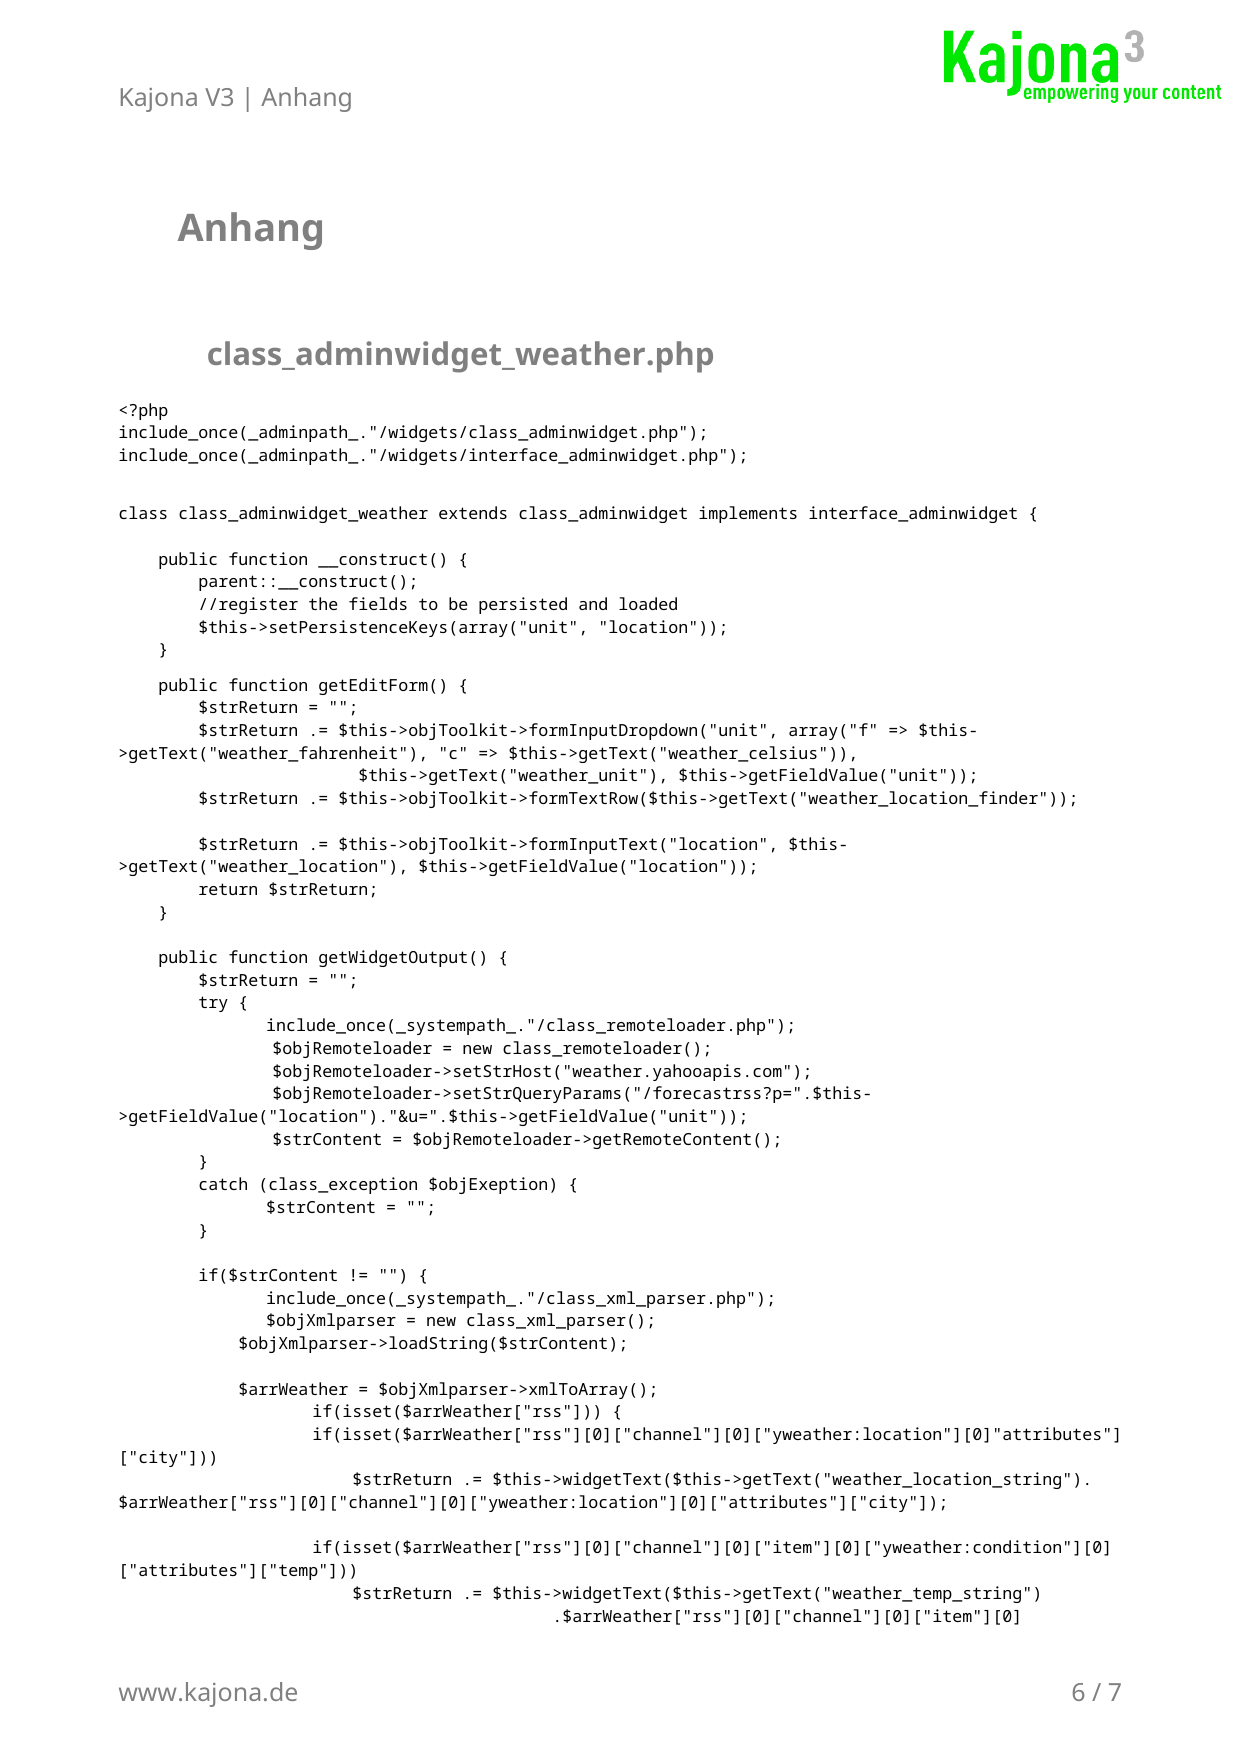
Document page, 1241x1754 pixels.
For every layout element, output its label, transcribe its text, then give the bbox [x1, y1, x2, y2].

text <?php include_once(_adminpath_."/widgets/class_adminwidget.php"); include_once(_adminpath_."/widgets/interface_adminwidget.php"); [118, 398, 1122, 489]
subtitle Anhang [118, 201, 1122, 253]
subtitle class_adminwidget_weather.php [118, 332, 1122, 374]
picture [944, 30, 1221, 103]
text public function getEditForm() { $strReturn = ""; $strReturn .= $this->objToolkit->formInputDropdown("unit", array("f" => $this->getText("weather_fahrenheit"), "c" => $this->getText("weather_celsius")), $this->getText("weather_unit"), $this->getFieldValue("unit")); $strReturn .= $this->objToolkit->formTextRow($this->getText("weather_location_finder")); $strReturn .= $this->objToolkit->formInputText("location", $this->getText("weather_location"), $this->getFieldValue("location")); return $strReturn; } public function getWidgetOutput() { $strReturn = ""; try { include_once(_systempath_."/class_remoteloader.php"); $objRemoteloader = new class_remoteloader(); $objRemoteloader->setStrHost("weather.yahooapis.com"); $objRemoteloader->setStrQueryParams("/forecastrss?p=".$this->getFieldValue("location")."&u=".$this->getFieldValue("unit")); $strContent = $objRemoteloader->getRemoteContent(); } catch (class_exception $objExeption) { $strContent = ""; } if($strContent != "") { include_once(_systempath_."/class_xml_parser.php"); $objXmlparser = new class_xml_parser(); $objXmlparser->loadString($strContent); $arrWeather = $objXmlparser->xmlToArray(); if(isset($arrWeather["rss"])) { if(isset($arrWeather["rss"][0]["channel"][0]["yweather:location"][0]"attributes"]["city"])) $strReturn .= $this->widgetText($this->getText("weather_location_string").$arrWeather["rss"][0]["channel"][0]["yweather:location"][0]["attributes"]["city"]); if(isset($arrWeather["rss"][0]["channel"][0]["item"][0]["yweather:condition"][0]["attributes"]["temp"])) $strReturn .= $this->widgetText($this->getText("weather_temp_string") .$arrWeather["rss"][0]["channel"][0]["item"][0] [118, 673, 1122, 1627]
text class class_adminwidget_weather extends class_adminwidget implements interface_adminwidget { public function __construct() { parent::__construct(); //register the fields to be persisted and loaded $this->setPersistenceKeys(array("unit", "location")); } [118, 502, 1122, 661]
